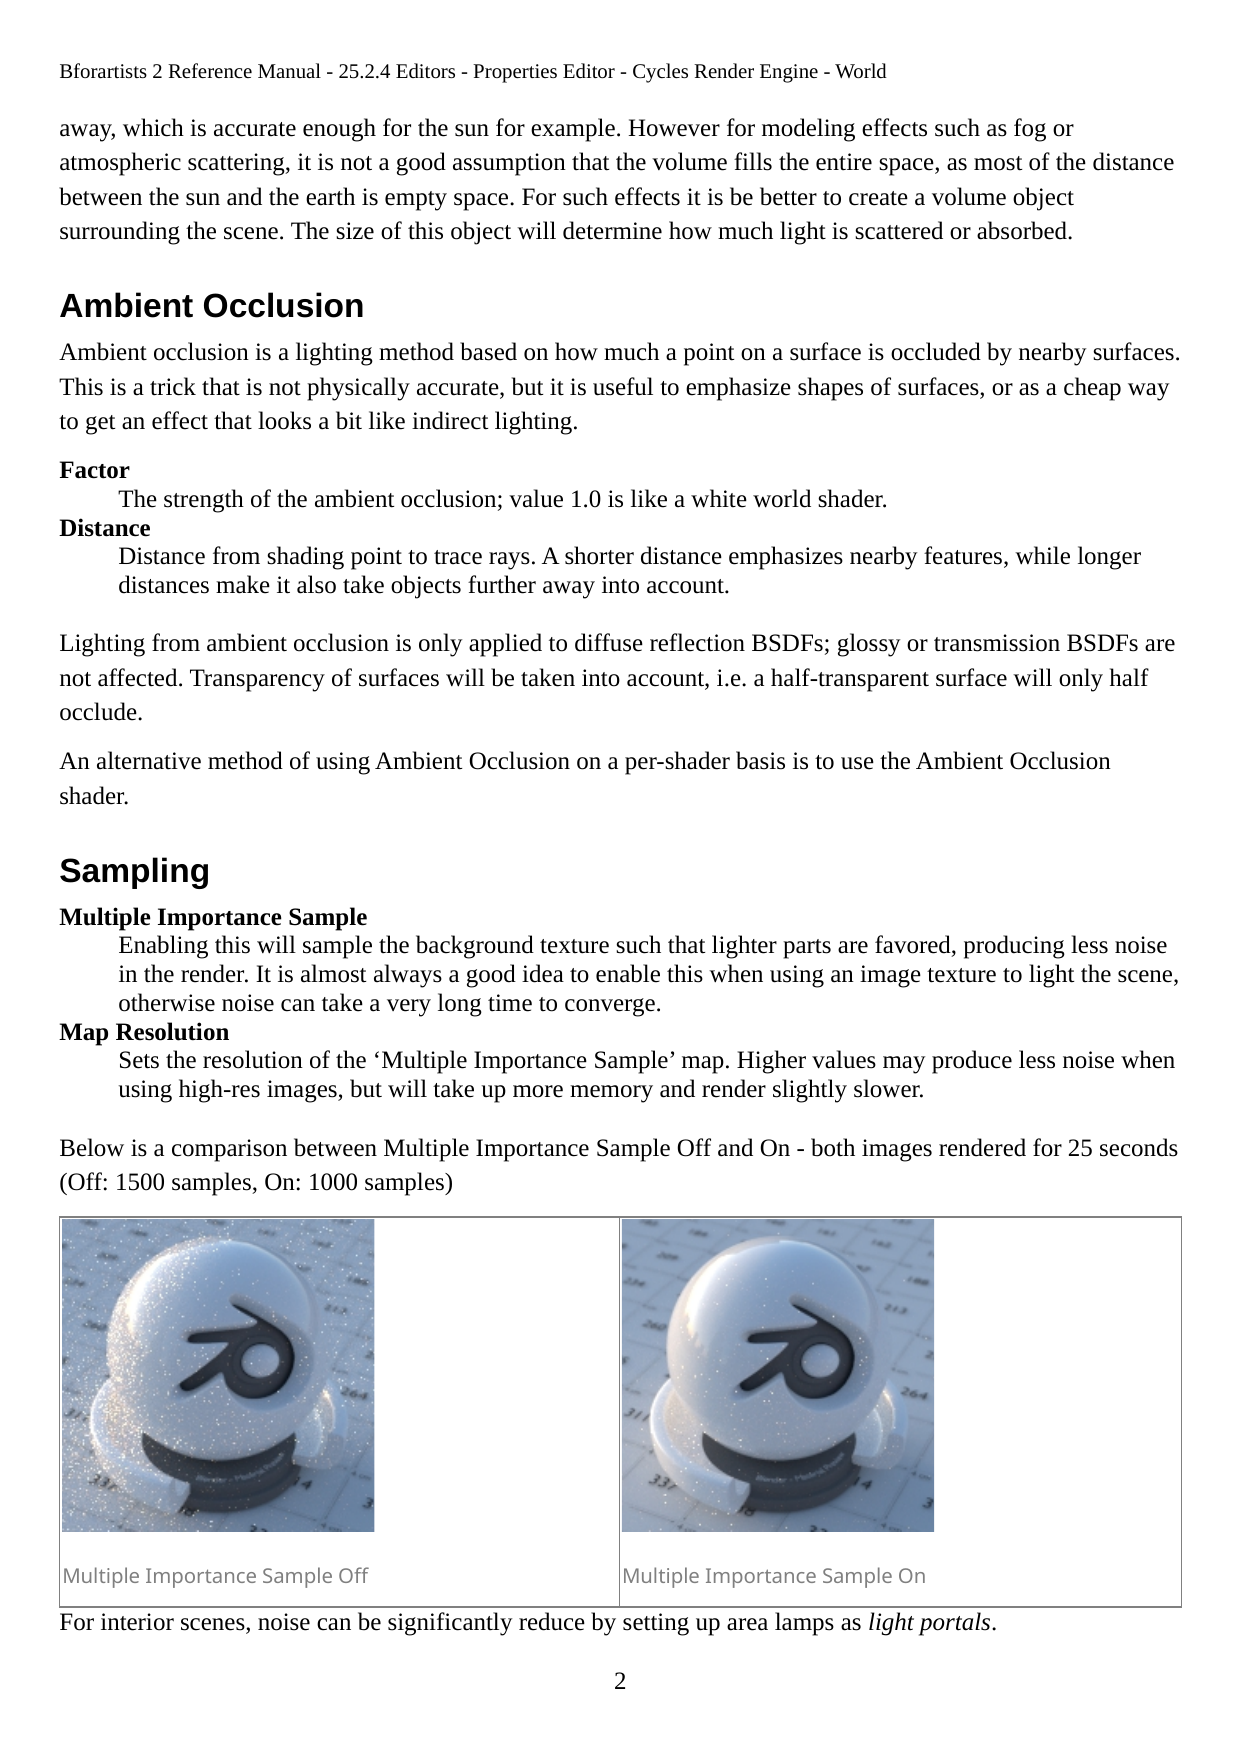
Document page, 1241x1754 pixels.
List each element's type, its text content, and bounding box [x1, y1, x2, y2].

list Sets the resolution of the ‘Multiple Importance Sample’ map. Higher values may produce less noise when using high-res images, but will take up more memory and render slightly slower. [118, 1046, 1181, 1103]
text Ambient occlusion is a lighting method based on how much a point on a surface is occluded by nearby surfaces. This is a trick that is not physically accurate, but it is useful to emphasize shapes of surfaces, or as a cheap way to get an effect that looks a bit like indirect lighting. [59, 337, 1181, 435]
list Enabling this will sample the background texture such that lighter parts are favored, producing less noise in the render. It is almost always a good idea to enable this when using an image texture to light the scene, otherwise noise can take a very long time to converge. [118, 931, 1181, 1017]
text away, which is accurate enough for the sun for example. However for modeling effects such as fog or atmospheric scattering, it is not a good assumption that the volume fills the entire space, as most of the distance between the sun and the earth is empty space. For such effects it is be better to create a volume object surrounding the scene. The size of this object will determine how much light is scattered or absorbed. [59, 113, 1181, 245]
text An alternative method of using Ambient Occlusion on a per-shader basis is to use the Ambient Occlusion shader. [59, 746, 1181, 809]
text For interior scenes, noise can be significantly reduce by setting up area lamps as light portals. [59, 1608, 1181, 1636]
picture [621, 1219, 935, 1532]
table_header Multiple Importance Sample On [620, 1218, 1181, 1606]
subtitle Map Resolution [59, 1017, 1181, 1046]
list Distance from shading point to trace rays. A shorter distance emphasizes nearby features, while longer distances make it also take objects further away into account. [118, 541, 1181, 599]
picture [62, 1219, 375, 1532]
subtitle Multiple Importance Sample [59, 902, 1181, 931]
subtitle Distance [59, 513, 1181, 541]
text Lighting from ambient occlusion is only applied to diffuse reflection BSDFs; glossy or transmission BSDFs are not affected. Transparency of surfaces will be taken into account, i.e. a half-transparent surface will only half occlude. [59, 628, 1181, 726]
subtitle Ambient Occlusion [59, 286, 1181, 324]
text Below is a comparison between Multiple Importance Sample Off and On - both images rendered for 25 seconds (Off: 1500 samples, On: 1000 samples) [59, 1133, 1181, 1196]
subtitle Sampling [59, 851, 1181, 889]
list The strength of the ambient occlusion; value 1.0 is like a white world shader. [118, 484, 1181, 513]
subtitle Factor [59, 455, 1181, 484]
table_header Multiple Importance Sample Off [60, 1218, 619, 1606]
